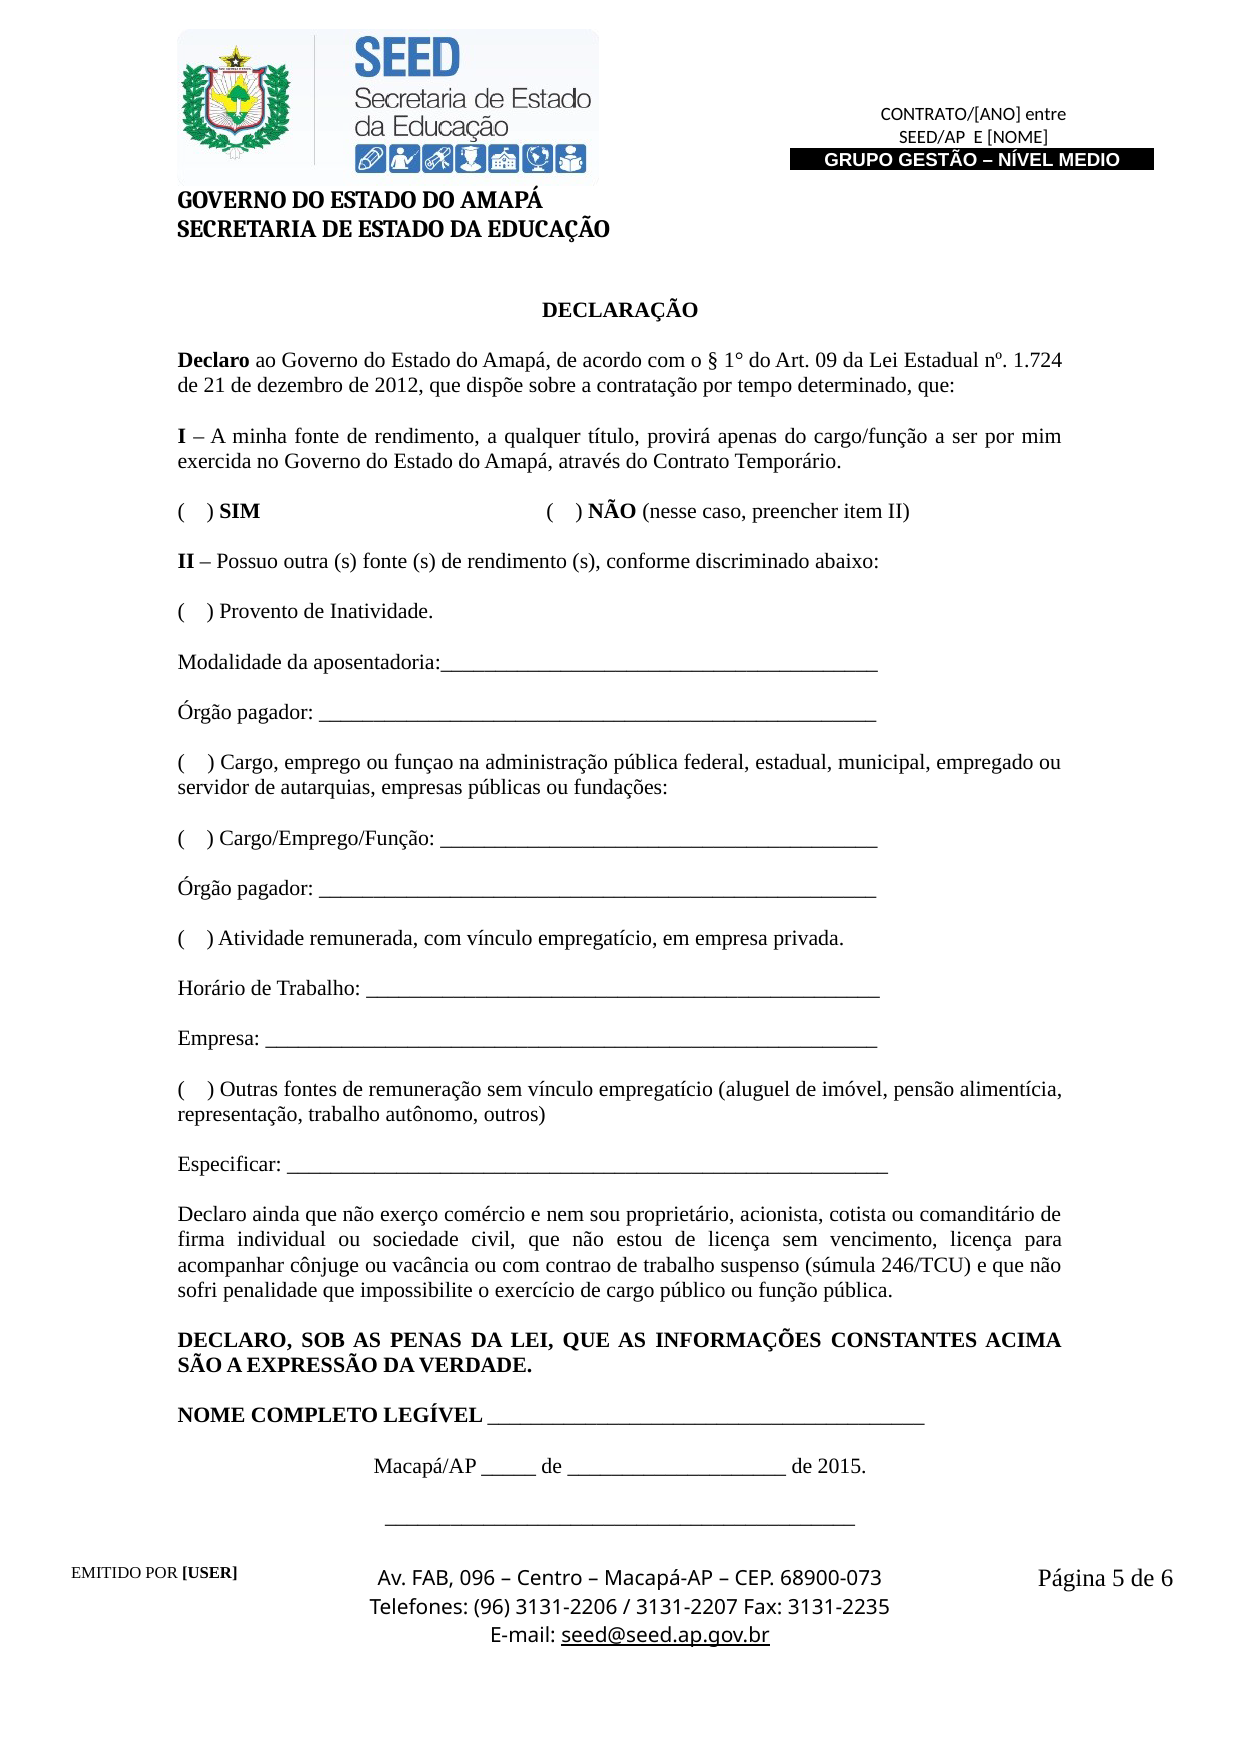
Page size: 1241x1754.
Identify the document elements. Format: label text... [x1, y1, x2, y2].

text Modalidade da aposentadoria:________________________________________ [177, 649, 1063, 674]
text ( ) Cargo, emprego ou funçao na administração pública federal, estadual, municipal, empregado ou servidor de autarquias, empresas públicas ou fundações: [177, 749, 1063, 799]
text NOME COMPLETO LEGÍVEL ________________________________________ [177, 1402, 1063, 1428]
text Declaro ao Governo do Estado do Amapá, de acordo com o § 1° do Art. 09 da Lei Estadual nº. 1.724 de 21 de dezembro de 2012, que dispõe sobre a contratação por tempo determinado, que: [177, 347, 1063, 398]
text Especificar: _______________________________________________________ [177, 1151, 1063, 1176]
text Órgão pagador: ___________________________________________________ [177, 875, 1063, 900]
text ___________________________________________ [177, 1503, 1063, 1528]
text Declaro ainda que não exerço comércio e nem sou proprietário, acionista, cotista ou comanditário de firma individual ou sociedade civil, que não estou de licença sem vencimento, licença para acompanhar cônjuge ou vacância ou com contrao de trabalho suspenso (súmula 246/TCU) e que não sofri penalidade que impossibilite o exercício de cargo público ou função pública. [177, 1201, 1063, 1302]
text Empresa: ________________________________________________________ [177, 1025, 1063, 1051]
text ( ) Atividade remunerada, com vínculo empregatício, em empresa privada. [177, 925, 1063, 950]
text Horário de Trabalho: _______________________________________________ [177, 975, 1063, 1000]
text II – Possuo outra (s) fonte (s) de rendimento (s), conforme discriminado abaixo: [177, 548, 1063, 573]
text Órgão pagador: ___________________________________________________ [177, 699, 1063, 724]
text DECLARO, SOB AS PENAS DA LEI, QUE AS INFORMAÇÕES CONSTANTES ACIMA SÃO A EXPRESSÃO DA VERDADE. [177, 1327, 1063, 1377]
text ( ) Outras fontes de remuneração sem vínculo empregatício (aluguel de imóvel, pensão alimentícia, representação, trabalho autônomo, outros) [177, 1076, 1063, 1126]
text DECLARAÇÃO [177, 297, 1063, 322]
text Macapá/AP _____ de ____________________ de 2015. [177, 1453, 1063, 1478]
text ( ) Provento de Inatividade. [177, 598, 1063, 624]
text ( ) SIM ( ) NÃO (nesse caso, preencher item II) [177, 498, 1063, 523]
text ( ) Cargo/Emprego/Função: ________________________________________ [177, 824, 1063, 850]
text I – A minha fonte de rendimento, a qualquer título, provirá apenas do cargo/função a ser por mim exercida no Governo do Estado do Amapá, através do Contrato Temporário. [177, 423, 1063, 473]
